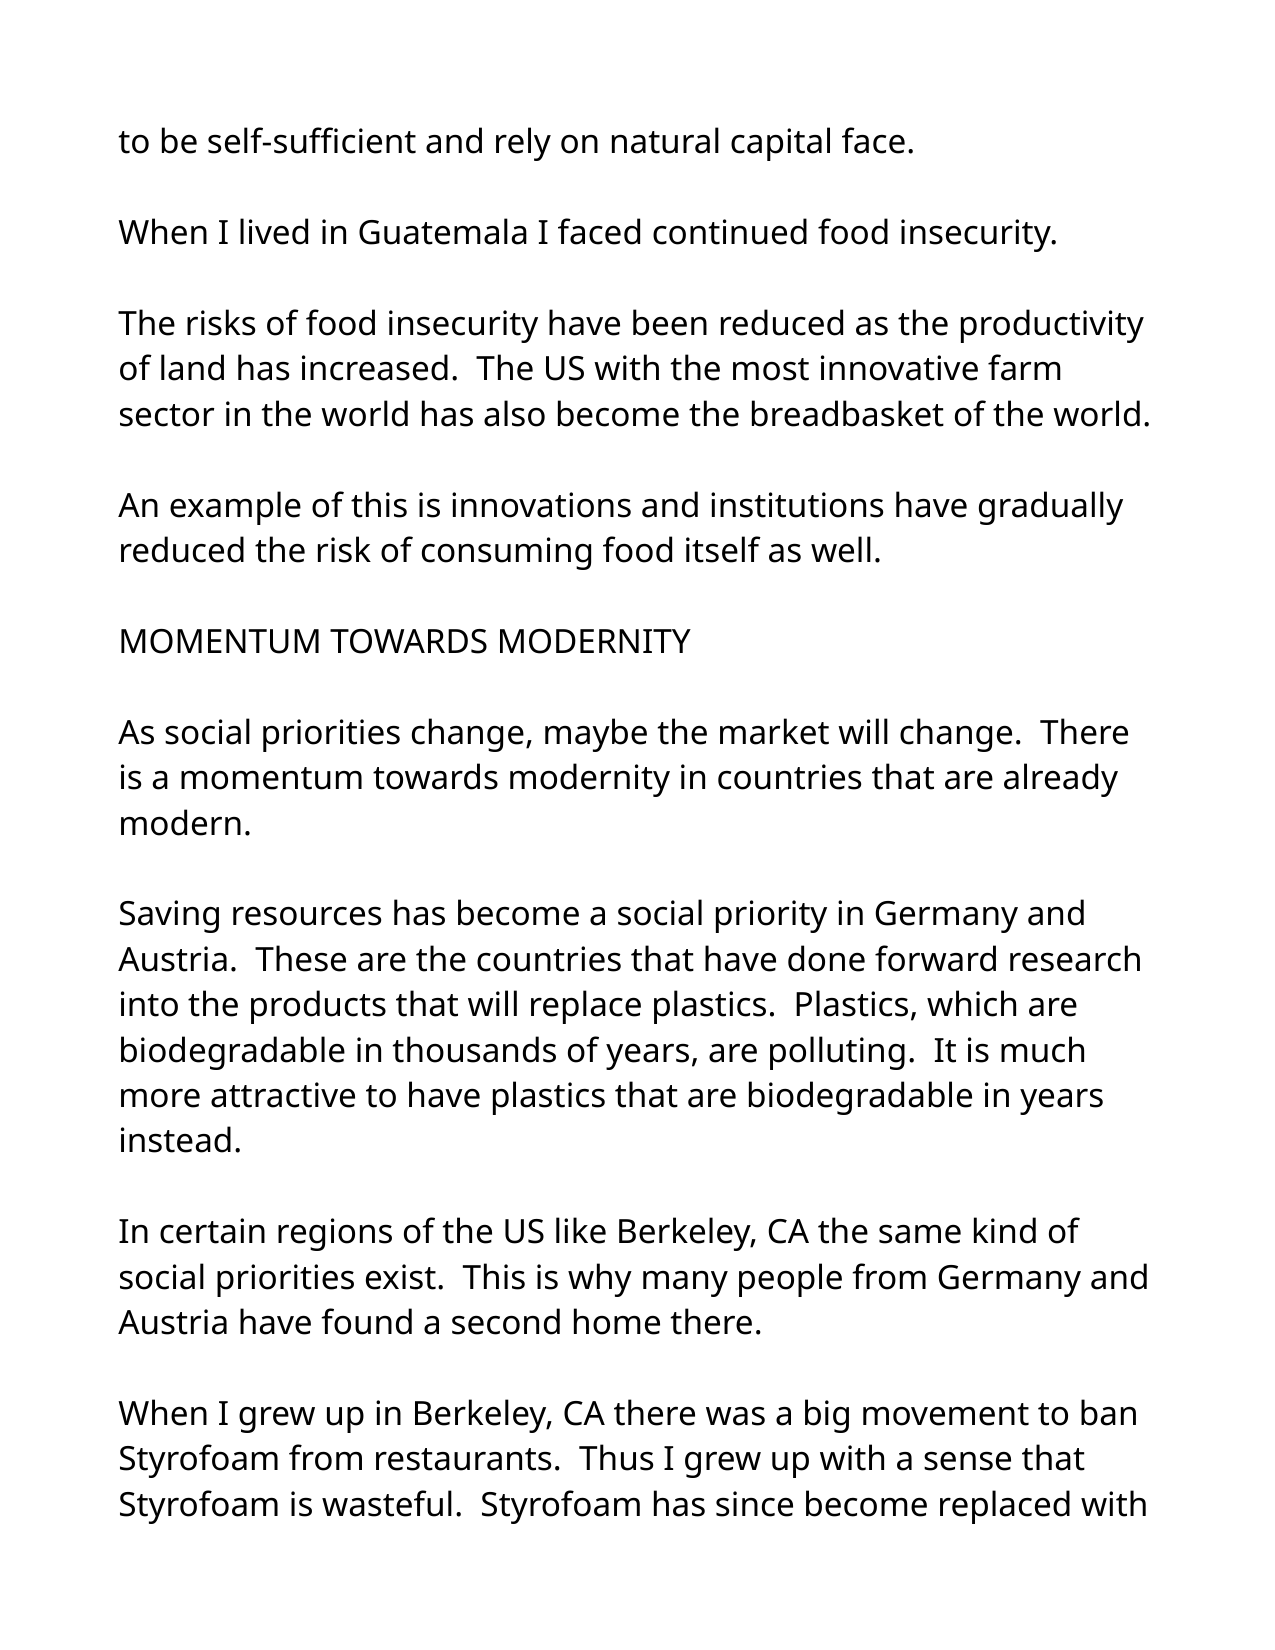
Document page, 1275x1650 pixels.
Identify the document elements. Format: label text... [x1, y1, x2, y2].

text In certain regions of the US like Berkeley, CA the same kind of social priorities exist. This is why many people from Germany and Austria have found a second home there. [118, 1208, 1157, 1344]
text When I grew up in Berkeley, CA there was a big movement to ban Styrofoam from restaurants. Thus I grew up with a sense that Styrofoam is wasteful. Styrofoam has since become replaced with [118, 1390, 1157, 1526]
text MOMENTUM TOWARDS MODERNITY [118, 618, 1157, 663]
text When I lived in Guatemala I faced continued food insecurity. [118, 209, 1157, 254]
text to be self-sufficient and rely on natural capital face. [118, 118, 1157, 163]
text As social priorities change, maybe the market will change. There is a momentum towards modernity in countries that are already modern. [118, 708, 1157, 845]
text Saving resources has become a social priority in Germany and Austria. These are the countries that have done forward research into the products that will replace plastics. Plastics, which are biodegradable in thousands of years, are polluting. It is much more attractive to have plastics that are biodegradable in years instead. [118, 890, 1157, 1163]
text An example of this is innovations and institutions have gradually reduced the risk of consuming food itself as well. [118, 481, 1157, 572]
text The risks of food insecurity have been reduced as the productivity of land has increased. The US with the most innovative farm sector in the world has also become the breadbasket of the world. [118, 300, 1157, 436]
